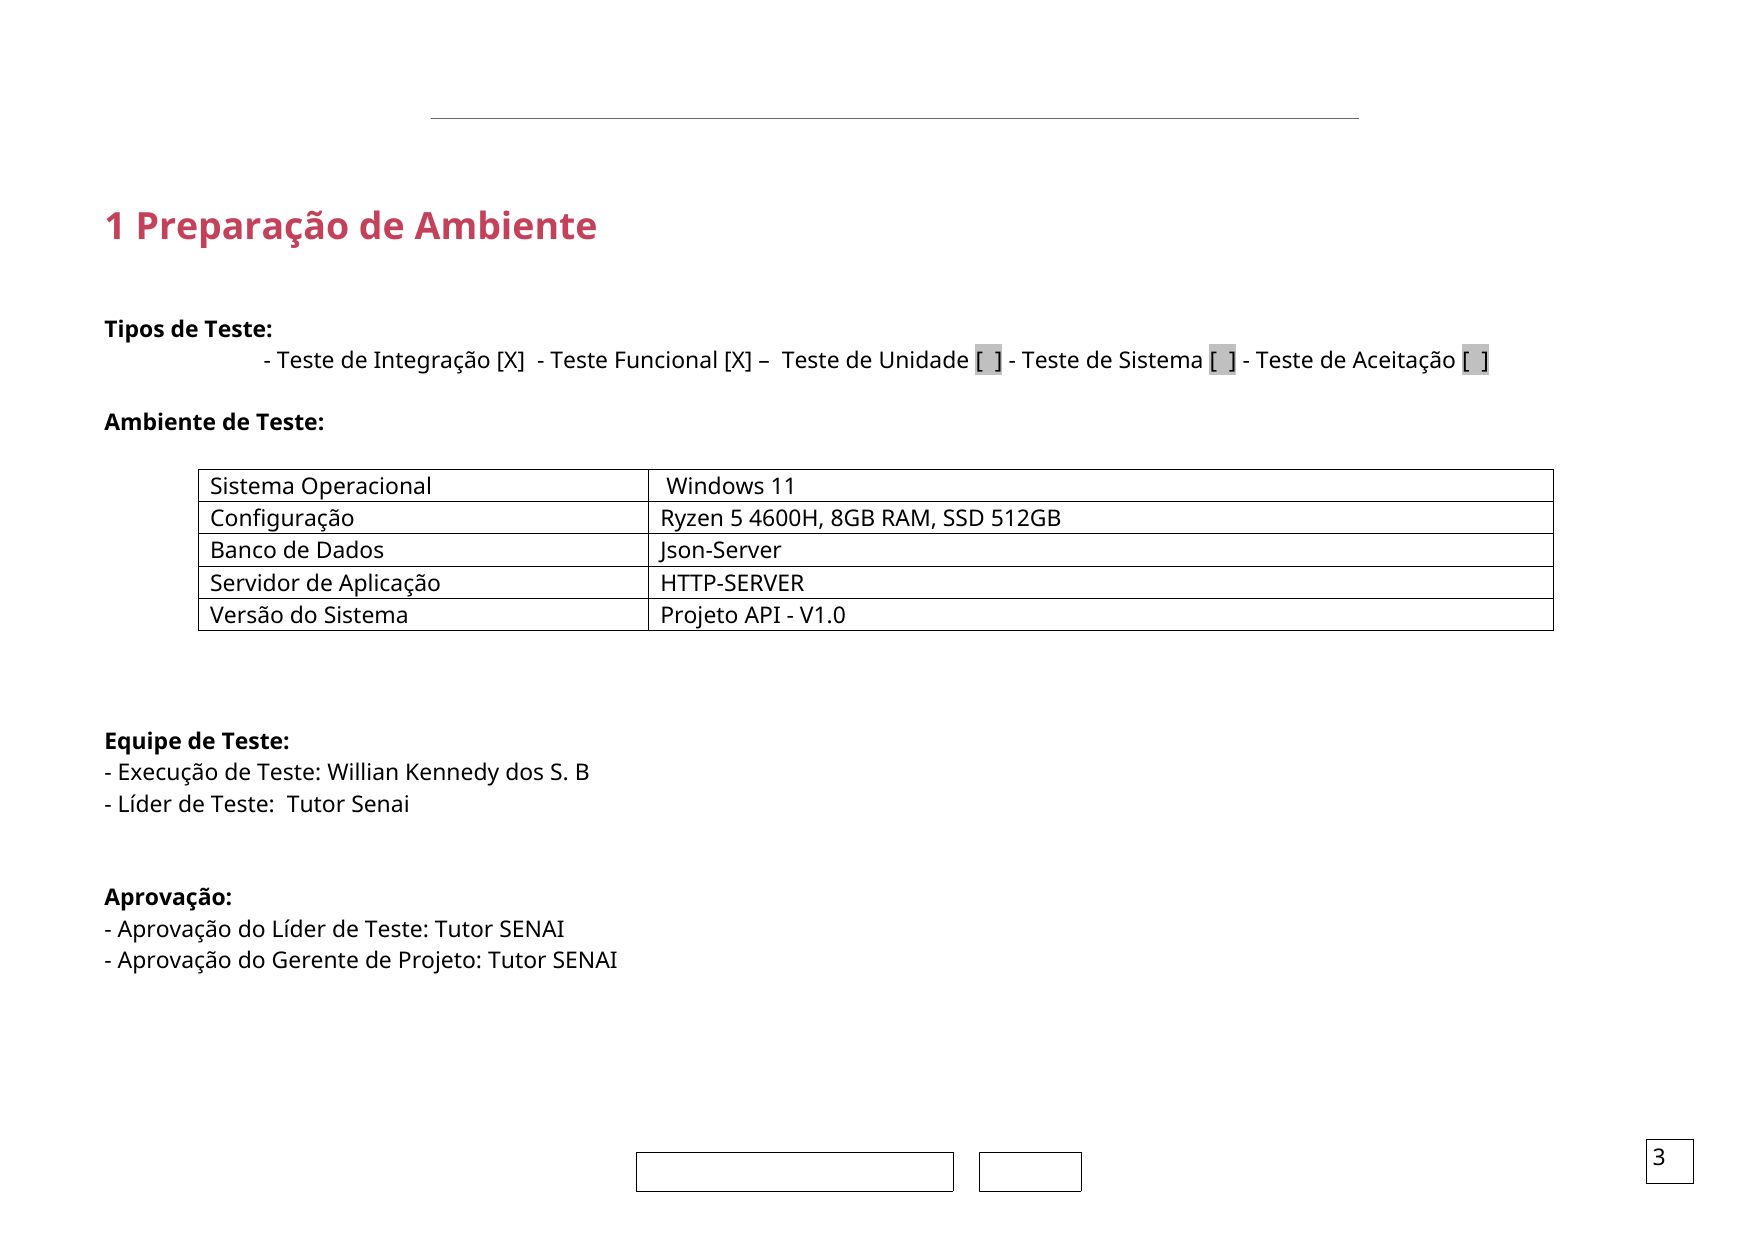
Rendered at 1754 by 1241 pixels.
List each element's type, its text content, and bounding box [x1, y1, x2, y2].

text - Aprovação do Líder de Teste: Tutor SENAI [104, 912, 1648, 944]
table_header Sistema Operacional [199, 470, 648, 501]
table_cell Versão do Sistema [199, 599, 648, 630]
text - Aprovação do Gerente de Projeto: Tutor SENAI [104, 944, 1648, 975]
table_cell HTTP-SERVER [649, 567, 1553, 598]
text - Execução de Teste: Willian Kennedy dos S. B [104, 756, 1648, 787]
text - Teste de Integração [X] - Teste Funcional [X] – Teste de Unidade [ ] - Teste de Sistema [ ] - Teste de Aceitação [ ] [104, 344, 1648, 375]
table_cell Configuração [199, 502, 648, 533]
text Equipe de Teste: [104, 725, 1648, 756]
text Ambiente de Teste: [104, 406, 1648, 437]
text 1 Preparação de Ambiente [104, 199, 1648, 250]
text - Líder de Teste: Tutor Senai [104, 787, 1648, 819]
table_cell Banco de Dados [199, 534, 648, 566]
text Aprovação: [104, 881, 1648, 912]
table_cell Projeto API - V1.0 [649, 599, 1553, 630]
table_cell Servidor de Aplicação [199, 567, 648, 598]
table_header Windows 11 [649, 470, 1553, 501]
table_cell Ryzen 5 4600H, 8GB RAM, SSD 512GB [649, 502, 1553, 533]
text Tipos de Teste: [104, 312, 1648, 344]
table_cell Json-Server [649, 534, 1553, 566]
